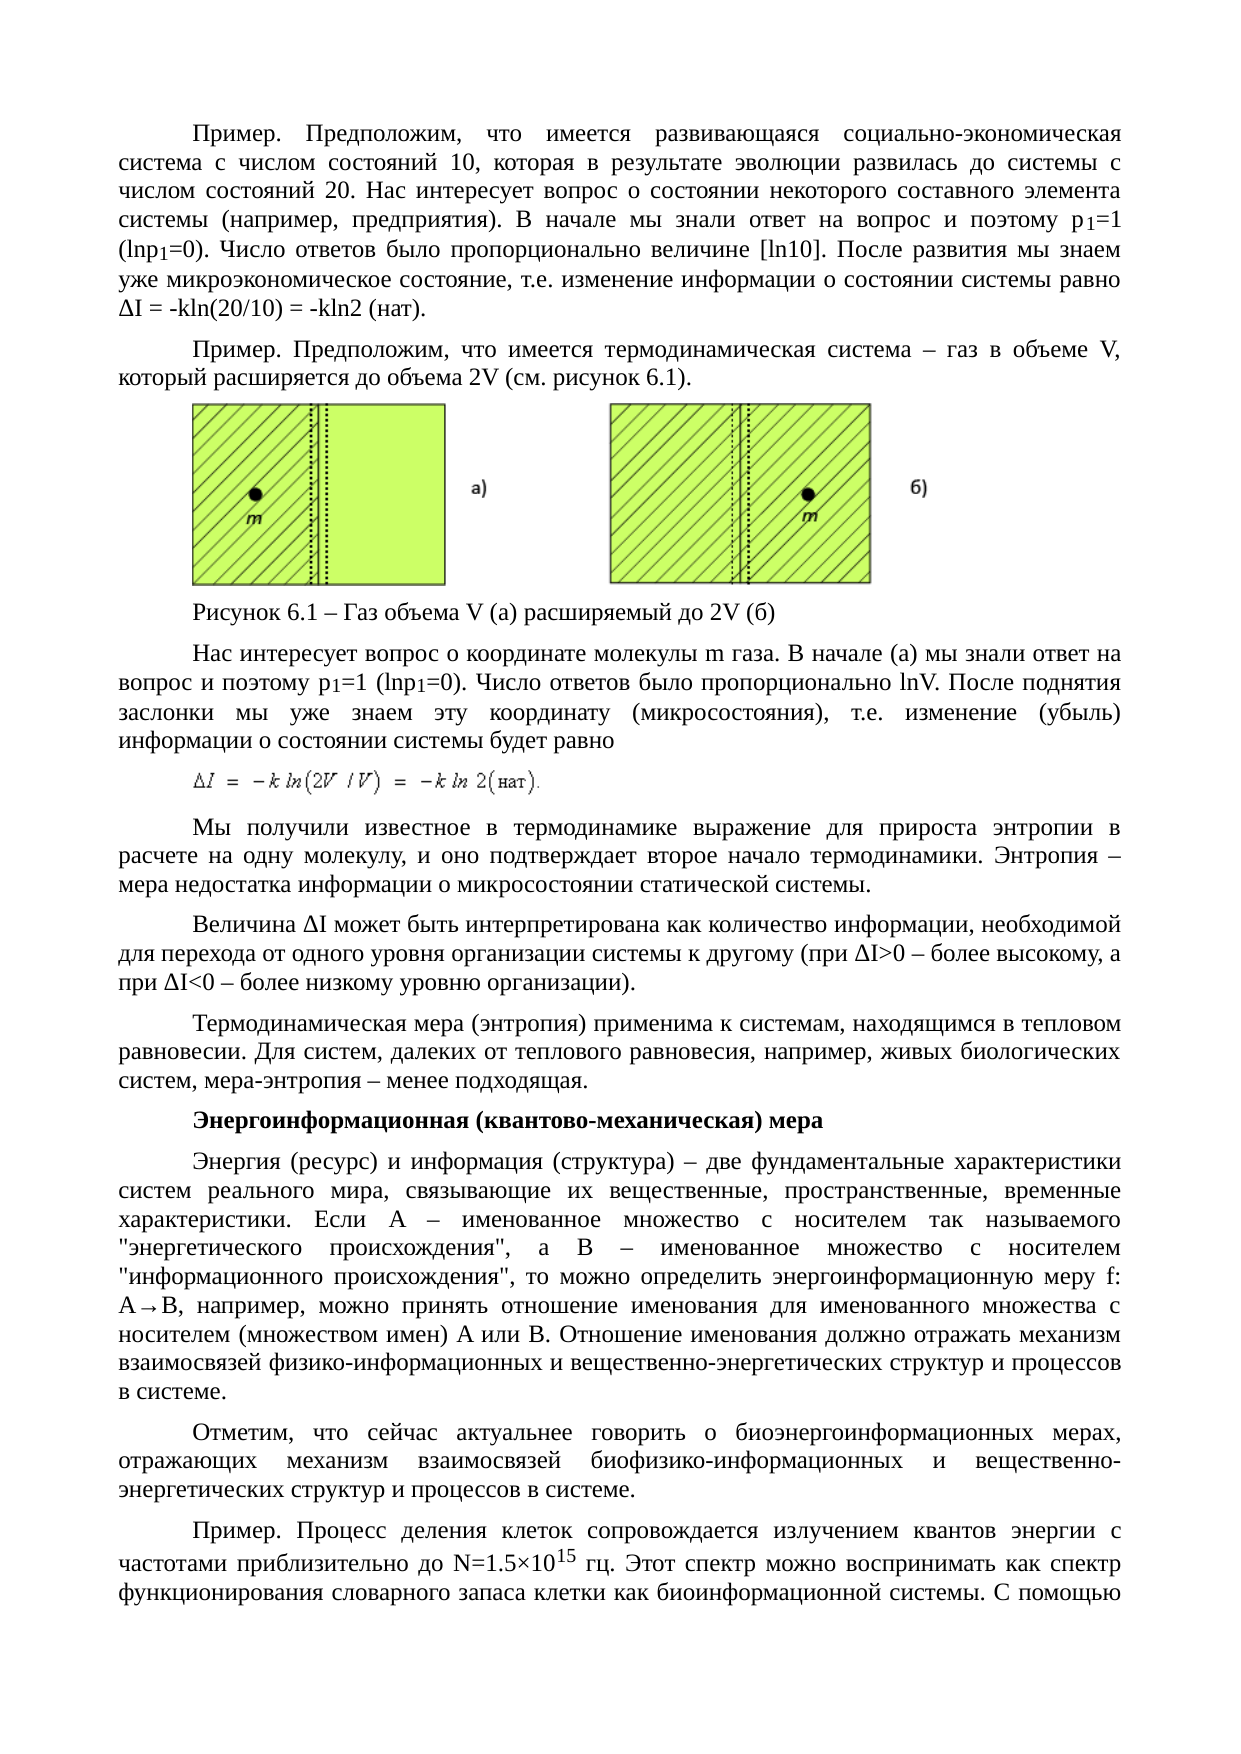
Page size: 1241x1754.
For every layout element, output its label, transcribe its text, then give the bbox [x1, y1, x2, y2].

text Нас интересует вопрос о координате молекулы m газа. В начале (а) мы знали ответ на вопрос и поэтому p1=1 (lnp1=0). Число ответов было пропорционально lnV. После поднятия заслонки мы уже знаем эту координату (микросостояния), т.е. изменение (убыль) информации о состоянии системы будет равно [118, 638, 1122, 754]
picture [192, 402, 929, 586]
text Величина ΔI может быть интерпретирована как количество информации, необходимой для перехода от одного уровня организации системы к другому (при ΔI>0 – более высокому, а при ΔI<0 – более низкому уровню организации). [118, 909, 1122, 996]
text Энергоинформационная (квантово-механическая) мера [118, 1106, 1122, 1134]
text Мы получили известное в термодинамике выражение для прироста энтропии в расчете на одну молекулу, и оно подтверждает второе начало термодинамики. Энтропия – мера недостатка информации о микросостоянии статической системы. [118, 812, 1122, 898]
text Пример. Процесс деления клеток сопровождается излучением квантов энергии с частотами приблизительно до N=1.5×1015 гц. Этот спектр можно воспринимать как спектр функционирования словарного запаса клетки как биоинформационной системы. С помощью [118, 1515, 1122, 1606]
text Энергия (ресурс) и информация (структура) – две фундаментальные характеристики систем реального мира, связывающие их вещественные, пространственные, временные характеристики. Если A – именованное множество с носителем так называемого "энергетического происхождения", а B – именованное множество с носителем "информационного происхождения", то можно определить энергоинформационную меру f: A→B, например, можно принять отношение именования для именованного множества с носителем (множеством имен) A или B. Отношение именования должно отражать механизм взаимосвязей физико-информационных и вещественно-энергетических структур и процессов в системе. [118, 1146, 1122, 1405]
text Отметим, что сейчас актуальнее говорить о биоэнергоинформационных мерах, отражающих механизм взаимосвязей биофизико-информационных и вещественно-энергетических структур и процессов в системе. [118, 1417, 1122, 1503]
text Термодинамическая мера (энтропия) применима к системам, находящимся в тепловом равновесии. Для систем, далеких от теплового равновесия, например, живых биологических систем, мера-энтропия – менее подходящая. [118, 1008, 1122, 1094]
text Рисунок 6.1 – Газ объема V (a) расширяемый до 2V (б) [118, 597, 1122, 626]
picture [192, 765, 543, 800]
text Пример. Предположим, что имеется термодинамическая система – газ в объеме V, который расширяется до объема 2V (см. рисунок 6.1). [118, 334, 1122, 391]
text Пример. Предположим, что имеется развивающаяся социально-экономическая система с числом состояний 10, которая в результате эволюции развилась до системы с числом состояний 20. Нас интересует вопрос о состоянии некоторого составного элемента системы (например, предприятия). В начале мы знали ответ на вопрос и поэтому p1=1 (lnp1=0). Число ответов было пропорционально величине [ln10]. После развития мы знаем уже микроэкономическое состояние, т.е. изменение информации о состоянии системы равно ΔI = -kln(20/10) = -kln2 (нат). [118, 118, 1122, 322]
